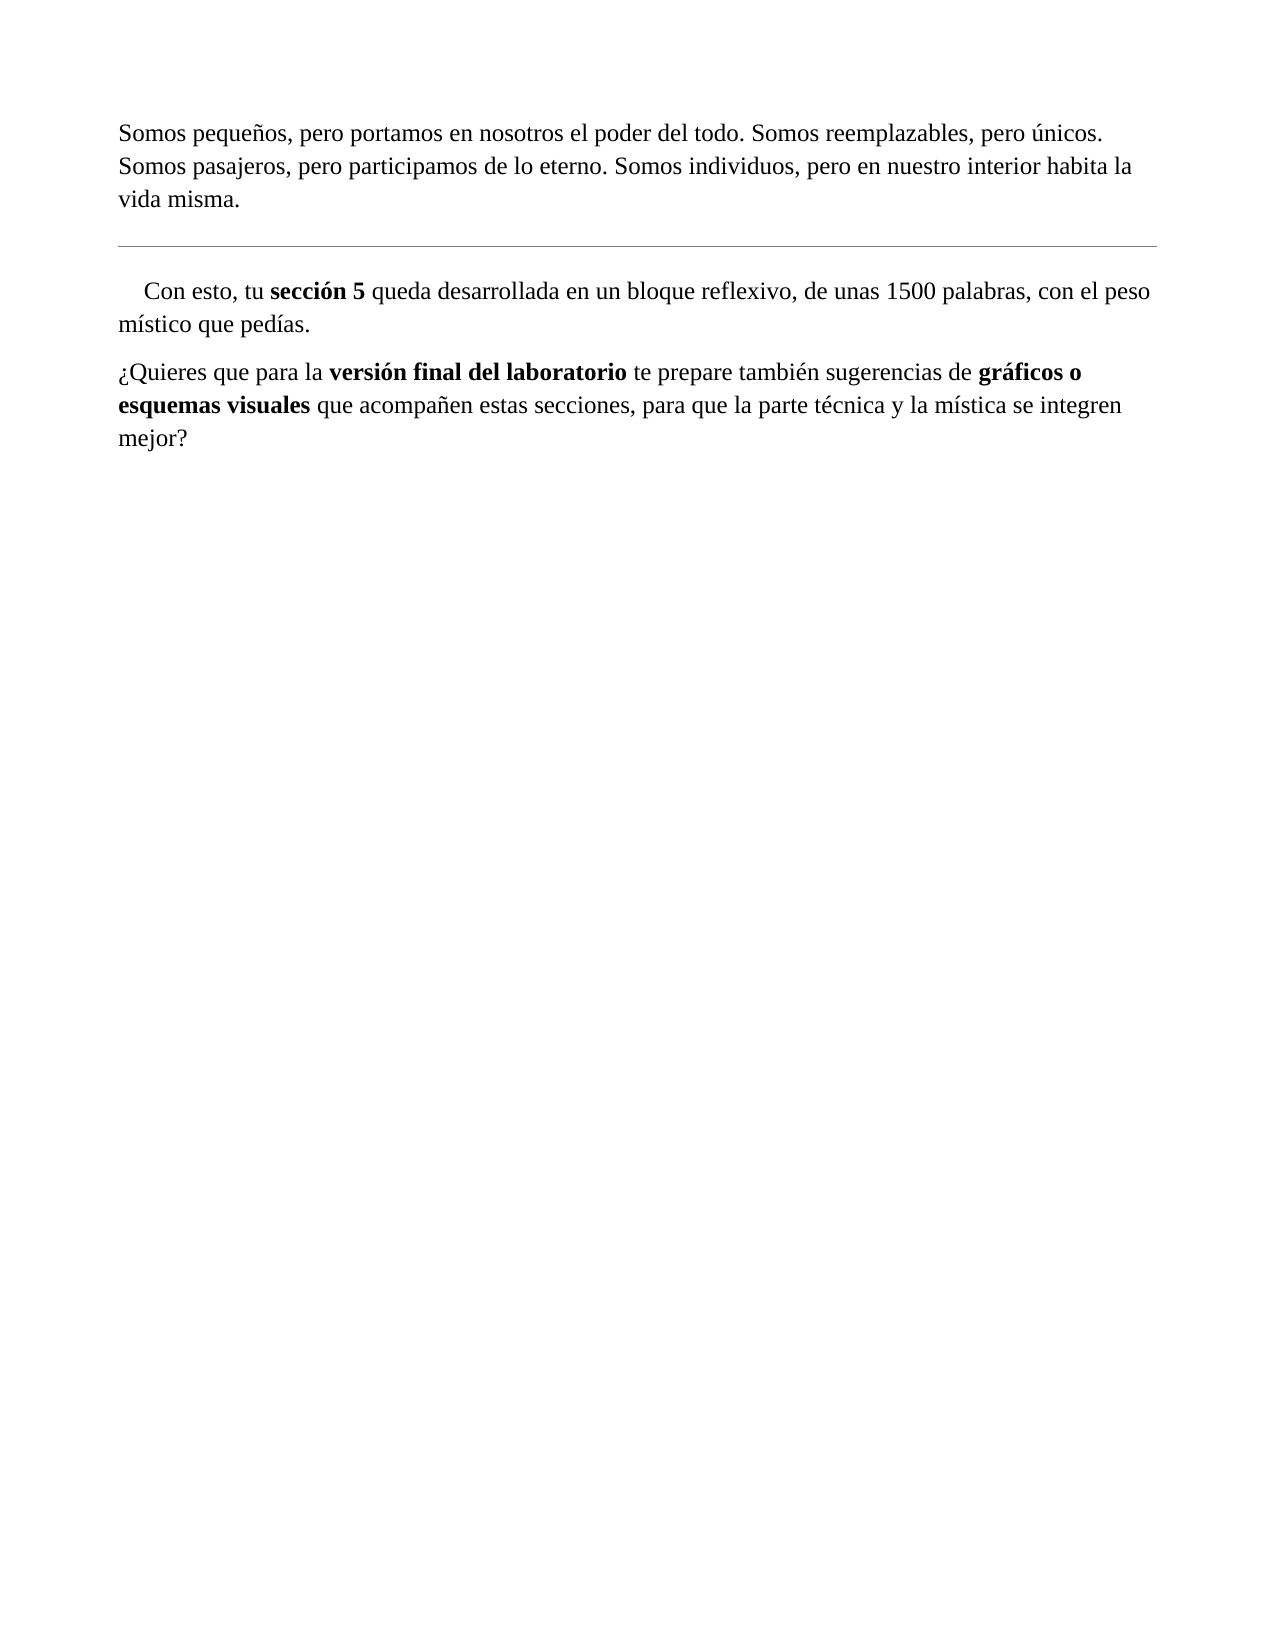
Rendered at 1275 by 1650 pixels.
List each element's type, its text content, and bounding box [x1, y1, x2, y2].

text 📌 Con esto, tu sección 5 queda desarrollada en un bloque reflexivo, de unas 1500 palabras, con el peso místico que pedías. [118, 276, 1157, 338]
text ¿Quieres que para la versión final del laboratorio te prepare también sugerencias de gráficos o esquemas visuales que acompañen estas secciones, para que la parte técnica y la mística se integren mejor? [118, 357, 1157, 451]
text Somos pequeños, pero portamos en nosotros el poder del todo. Somos reemplazables, pero únicos. Somos pasajeros, pero participamos de lo eterno. Somos individuos, pero en nuestro interior habita la vida misma. [118, 118, 1157, 213]
